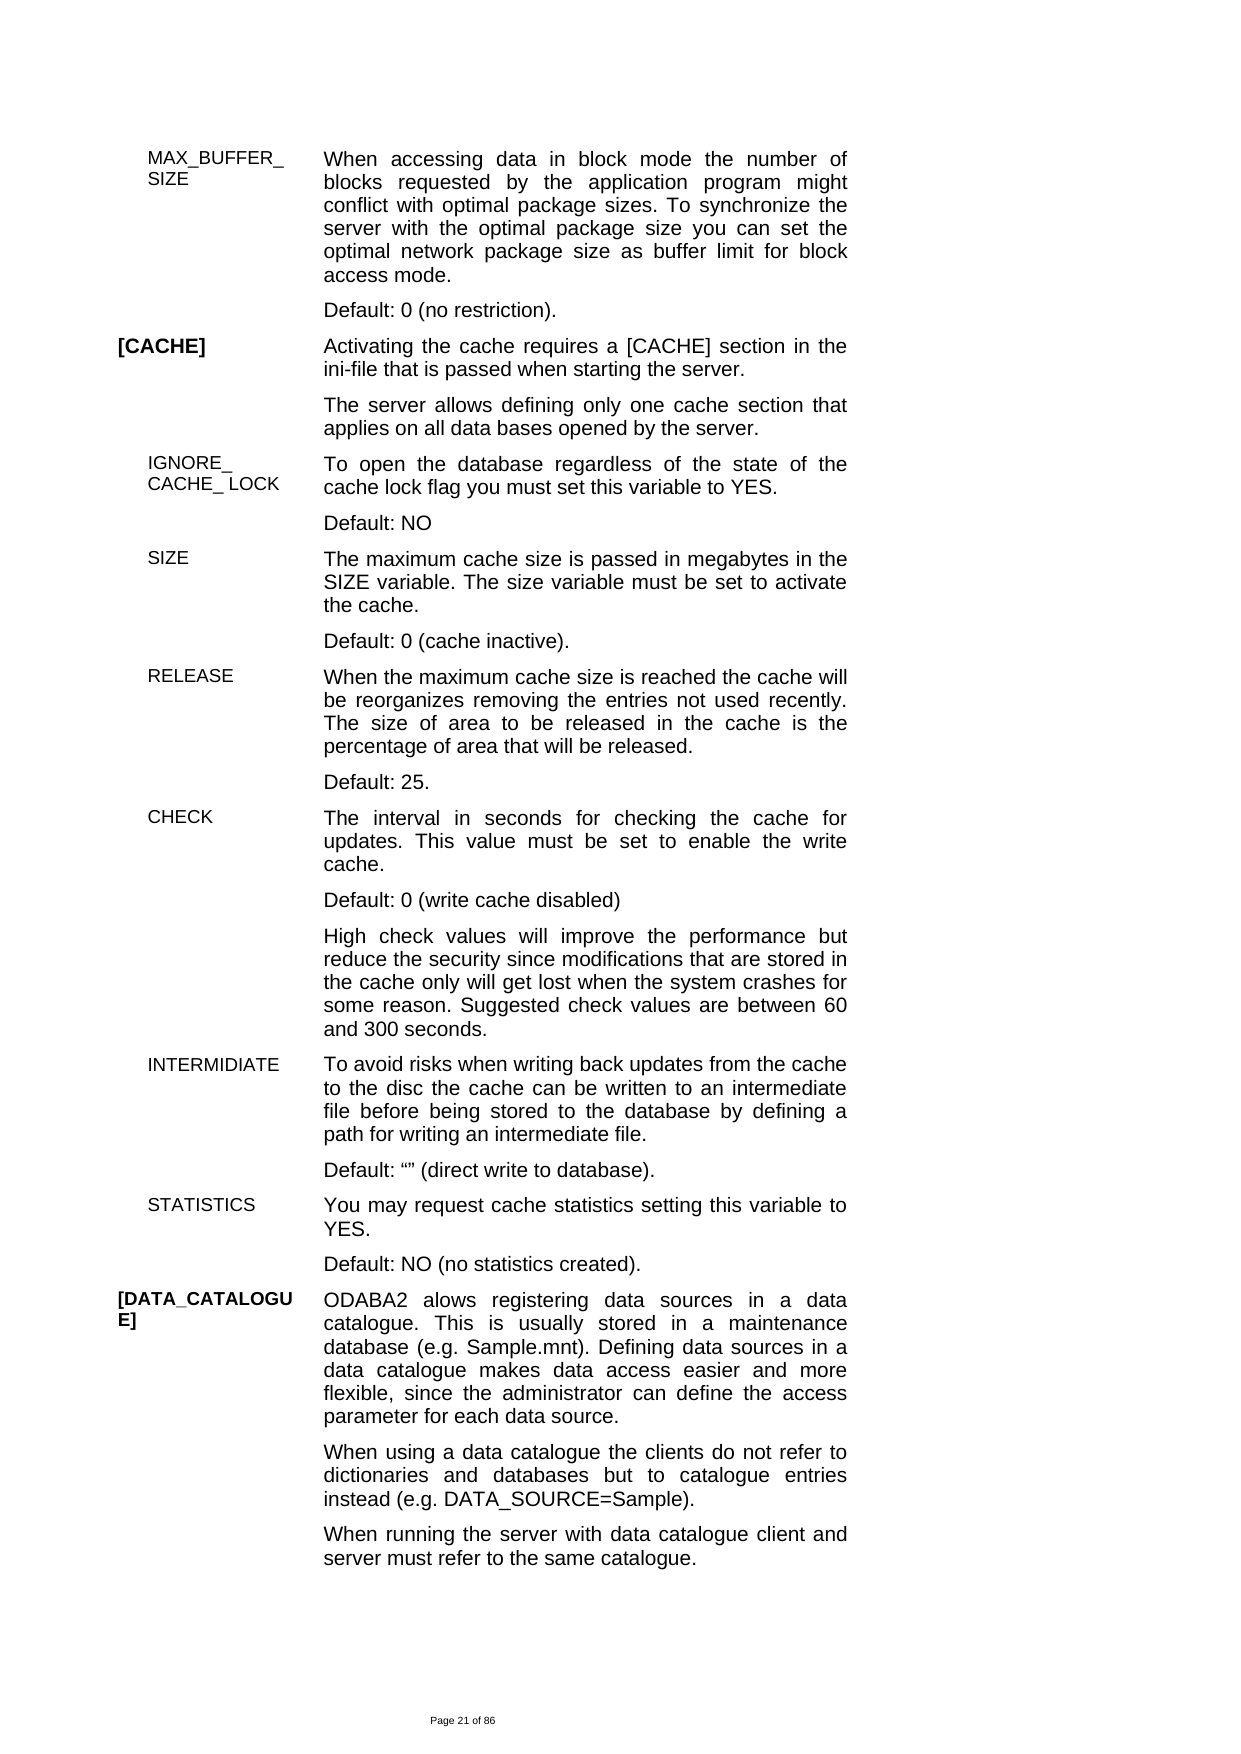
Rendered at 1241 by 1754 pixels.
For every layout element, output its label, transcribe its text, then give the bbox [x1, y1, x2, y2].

table_cell The interval in seconds for checking the cache for updates. This value must be set to enable the write cache. Default: 0 (write cache disabled) High check values will improve the performance but reduce the security since modifications that are stored in the cache only will get lost when the system crashes for some reason. Suggested check values are between 60 and 300 seconds. [312, 806, 859, 1053]
table_cell RELEASE [106, 665, 312, 806]
table_cell MAX_BUFFER_ SIZE [106, 147, 312, 335]
table_cell The maximum cache size is passed in megabytes in the SIZE variable. The size variable must be set to activate the cache. Default: 0 (cache inactive). [312, 547, 859, 665]
table_cell [CACHE] [106, 335, 312, 453]
table_cell CHECK [106, 806, 312, 1053]
table_cell To avoid risks when writing back updates from the cache to the disc the cache can be written to an intermediate file before being stored to the database by defining a path for writing an intermediate file. Default: “” (direct write to database). [312, 1053, 859, 1194]
table_cell SIZE [106, 547, 312, 665]
table_cell IGNORE_ CACHE_ LOCK [106, 453, 312, 547]
table_cell When the maximum cache size is reached the cache will be reorganizes removing the entries not used recently. The size of area to be released in the cache is the percentage of area that will be released. Default: 25. [312, 665, 859, 806]
table_cell ODABA2 alows registering data sources in a data catalogue. This is usually stored in a maintenance database (e.g. Sample.mnt). Defining data sources in a data catalogue makes data access easier and more flexible, since the administrator can define the access parameter for each data source. When using a data catalogue the clients do not refer to dictionaries and databases but to catalogue entries instead (e.g. DATA_SOURCE=Sample). When running the server with data catalogue client and server must refer to the same catalogue. [312, 1289, 859, 1582]
table_cell To open the database regardless of the state of the cache lock flag you must set this variable to YES. Default: NO [312, 453, 859, 547]
table_cell Activating the cache requires a [CACHE] section in the ini-file that is passed when starting the server. The server allows defining only one cache section that applies on all data bases opened by the server. [312, 335, 859, 453]
table_cell STATISTICS [106, 1194, 312, 1289]
table_cell You may request cache statistics setting this variable to YES. Default: NO (no statistics created). [312, 1194, 859, 1289]
table_cell [DATA_CATALOGUE] [106, 1289, 312, 1582]
table_cell When accessing data in block mode the number of blocks requested by the application program might conflict with optimal package sizes. To synchronize the server with the optimal package size you can set the optimal network package size as buffer limit for block access mode. Default: 0 (no restriction). [312, 147, 859, 335]
table_cell INTERMIDIATE [106, 1053, 312, 1194]
